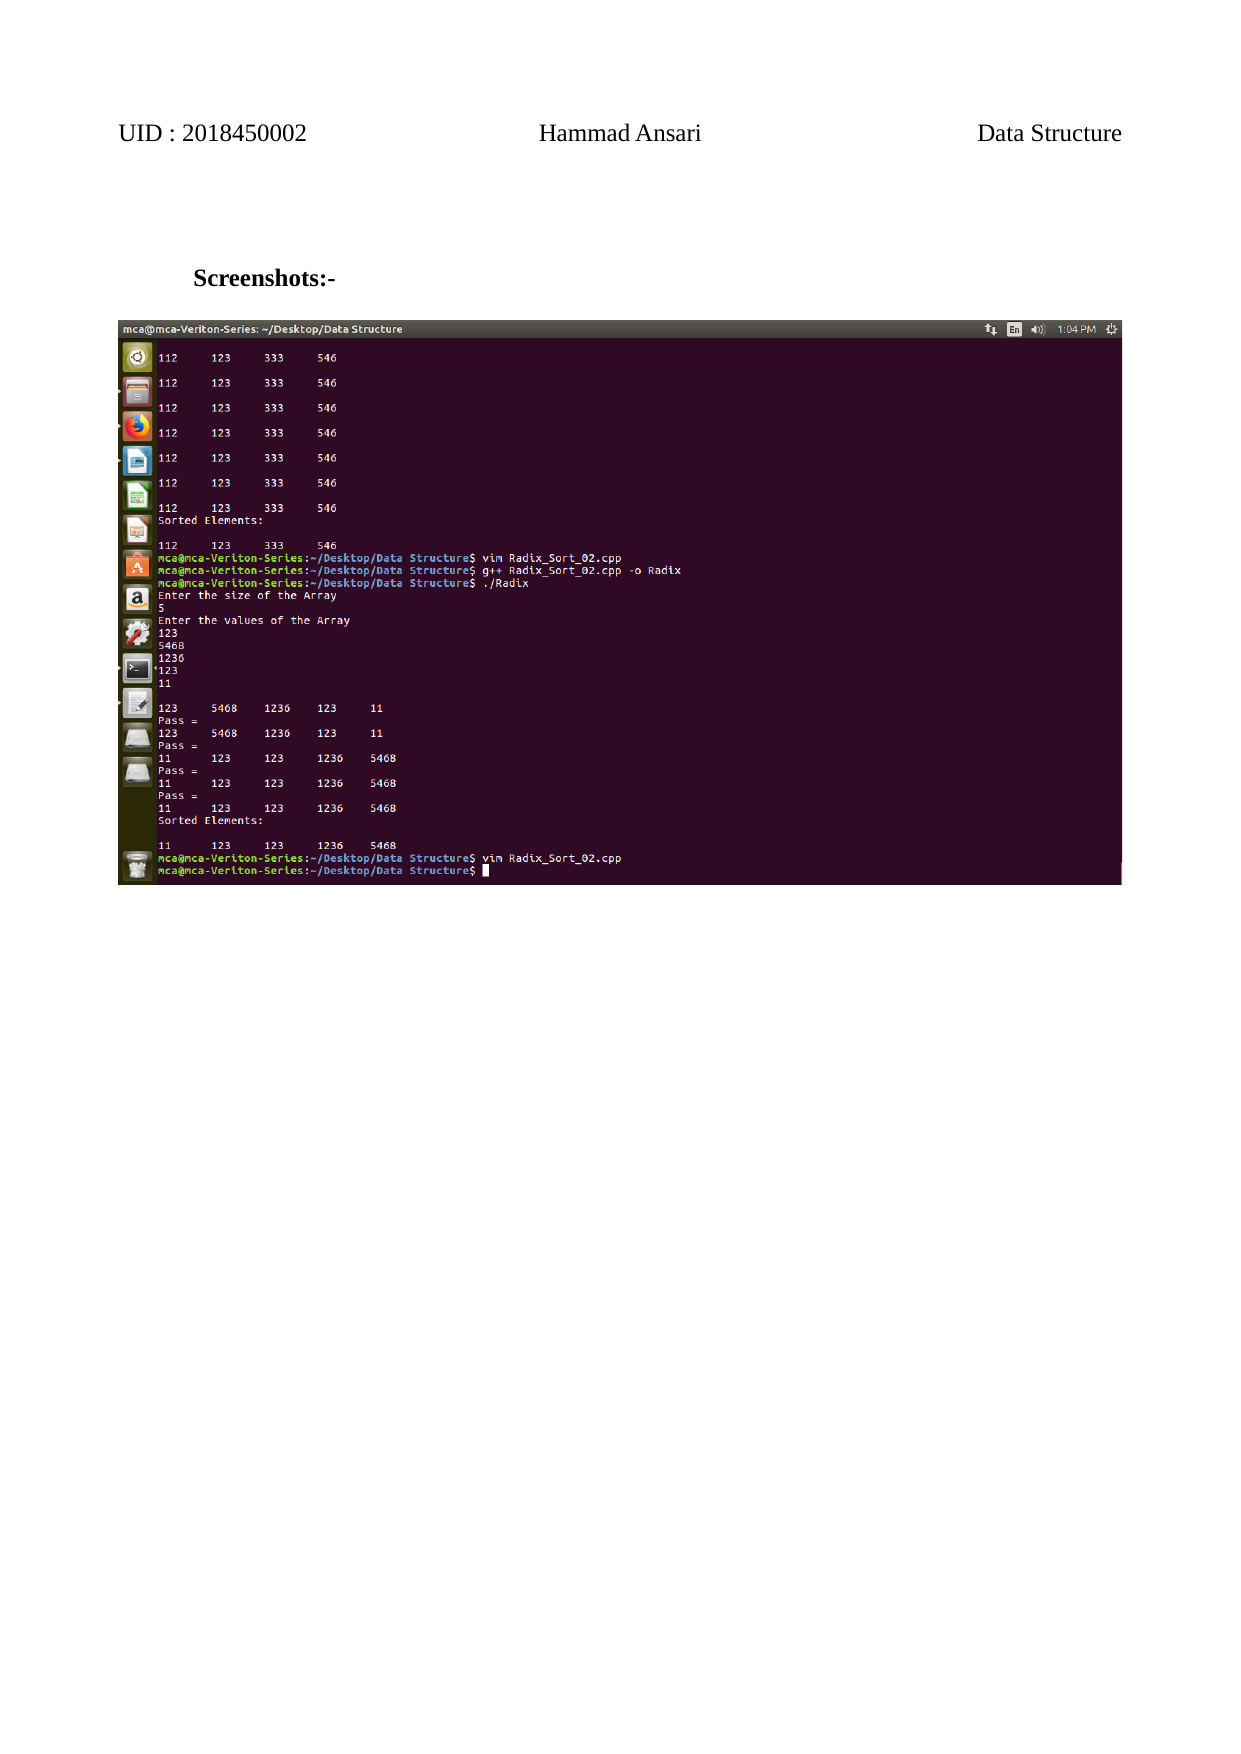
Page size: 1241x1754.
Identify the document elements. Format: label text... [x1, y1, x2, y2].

picture [118, 320, 1123, 885]
list Screenshots:- [156, 263, 1122, 291]
